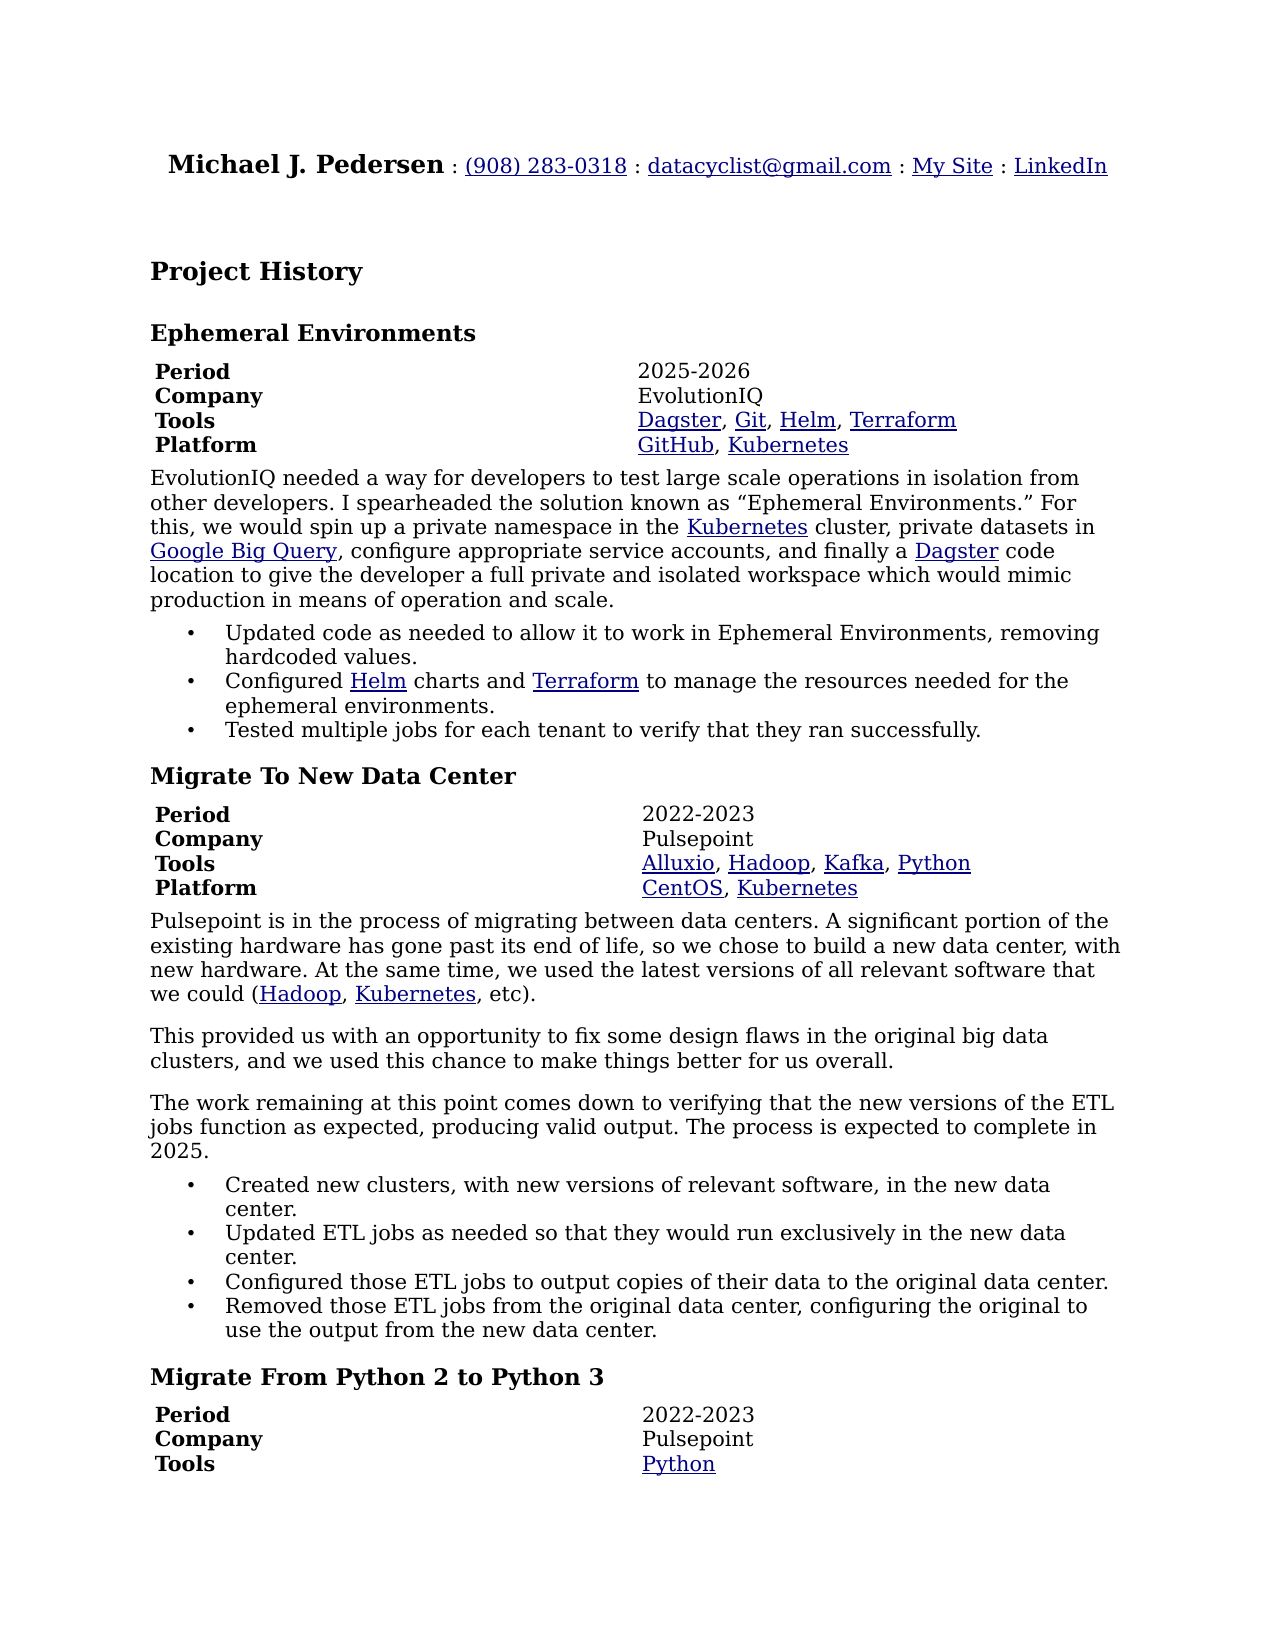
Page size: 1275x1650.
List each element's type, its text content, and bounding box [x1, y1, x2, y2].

table_header 2025-2026 [638, 360, 1125, 384]
table_cell Dagster, Git, Helm, Terraform [638, 409, 1125, 433]
table_header Period [150, 360, 637, 384]
subtitle Migrate From Python 2 to Python 3 [150, 1363, 1125, 1390]
table_cell Company [150, 827, 637, 851]
table_cell Platform [150, 876, 637, 900]
list Removed those ETL jobs from the original data center, configuring the original to use the output from the new data center. [187, 1294, 1125, 1342]
text The work remaining at this point comes down to verifying that the new versions of the ETL jobs function as expected, producing valid output. The process is expected to complete in 2025. [150, 1091, 1125, 1164]
table_cell GitHub, Kubernetes [638, 433, 1125, 457]
list Tested multiple jobs for each tenant to verify that they ran successfully. [187, 718, 1125, 742]
table_header Period [150, 1403, 637, 1427]
list Configured those ETL jobs to output copies of their data to the original data center. [187, 1270, 1125, 1294]
subtitle Migrate To New Data Center [150, 763, 1125, 790]
table_cell CentOS, Kubernetes [638, 876, 1125, 900]
list Created new clusters, with new versions of relevant software, in the new data center. [187, 1173, 1125, 1221]
table_cell Pulsepoint [638, 827, 1125, 851]
table_cell Pulsepoint [638, 1427, 1125, 1452]
text Pulsepoint is in the process of migrating between data centers. A significant portion of the existing hardware has gone past its end of life, so we chose to build a new data center, with new hardware. At the same time, we used the latest versions of all relevant software that we could (Hadoop, Kubernetes, etc). [150, 909, 1125, 1006]
text This provided us with an opportunity to fix some design flaws in the original big data clusters, and we used this chance to make things better for us overall. [150, 1024, 1125, 1073]
table_cell Tools [150, 851, 637, 876]
subtitle Ephemeral Environments [150, 320, 1125, 347]
list Updated ETL jobs as needed so that they would run exclusively in the new data center. [187, 1221, 1125, 1270]
table_cell Python [638, 1452, 1125, 1476]
table_cell Tools [150, 409, 637, 433]
table_cell EvolutionIQ [638, 384, 1125, 408]
text EvolutionIQ needed a way for developers to test large scale operations in isolation from other developers. I spearheaded the solution known as “Ephemeral Environments.” For this, we would spin up a private namespace in the Kubernetes cluster, private datasets in Google Big Query, configure appropriate service accounts, and finally a Dagster code location to give the developer a full private and isolated workspace which would mimic production in means of operation and scale. [150, 466, 1125, 612]
table_cell Company [150, 384, 637, 408]
list Updated code as needed to allow it to work in Ephemeral Environments, removing hardcoded values. [187, 621, 1125, 669]
table_header 2022-2023 [638, 1403, 1125, 1427]
table_cell Tools [150, 1452, 637, 1476]
table_header Period [150, 803, 637, 827]
table_header 2022-2023 [638, 803, 1125, 827]
list Configured Helm charts and Terraform to manage the resources needed for the ephemeral environments. [187, 669, 1125, 718]
subtitle Project History [150, 257, 1125, 287]
table_cell Platform [150, 433, 637, 457]
table_cell Alluxio, Hadoop, Kafka, Python [638, 851, 1125, 876]
table_cell Company [150, 1427, 637, 1452]
